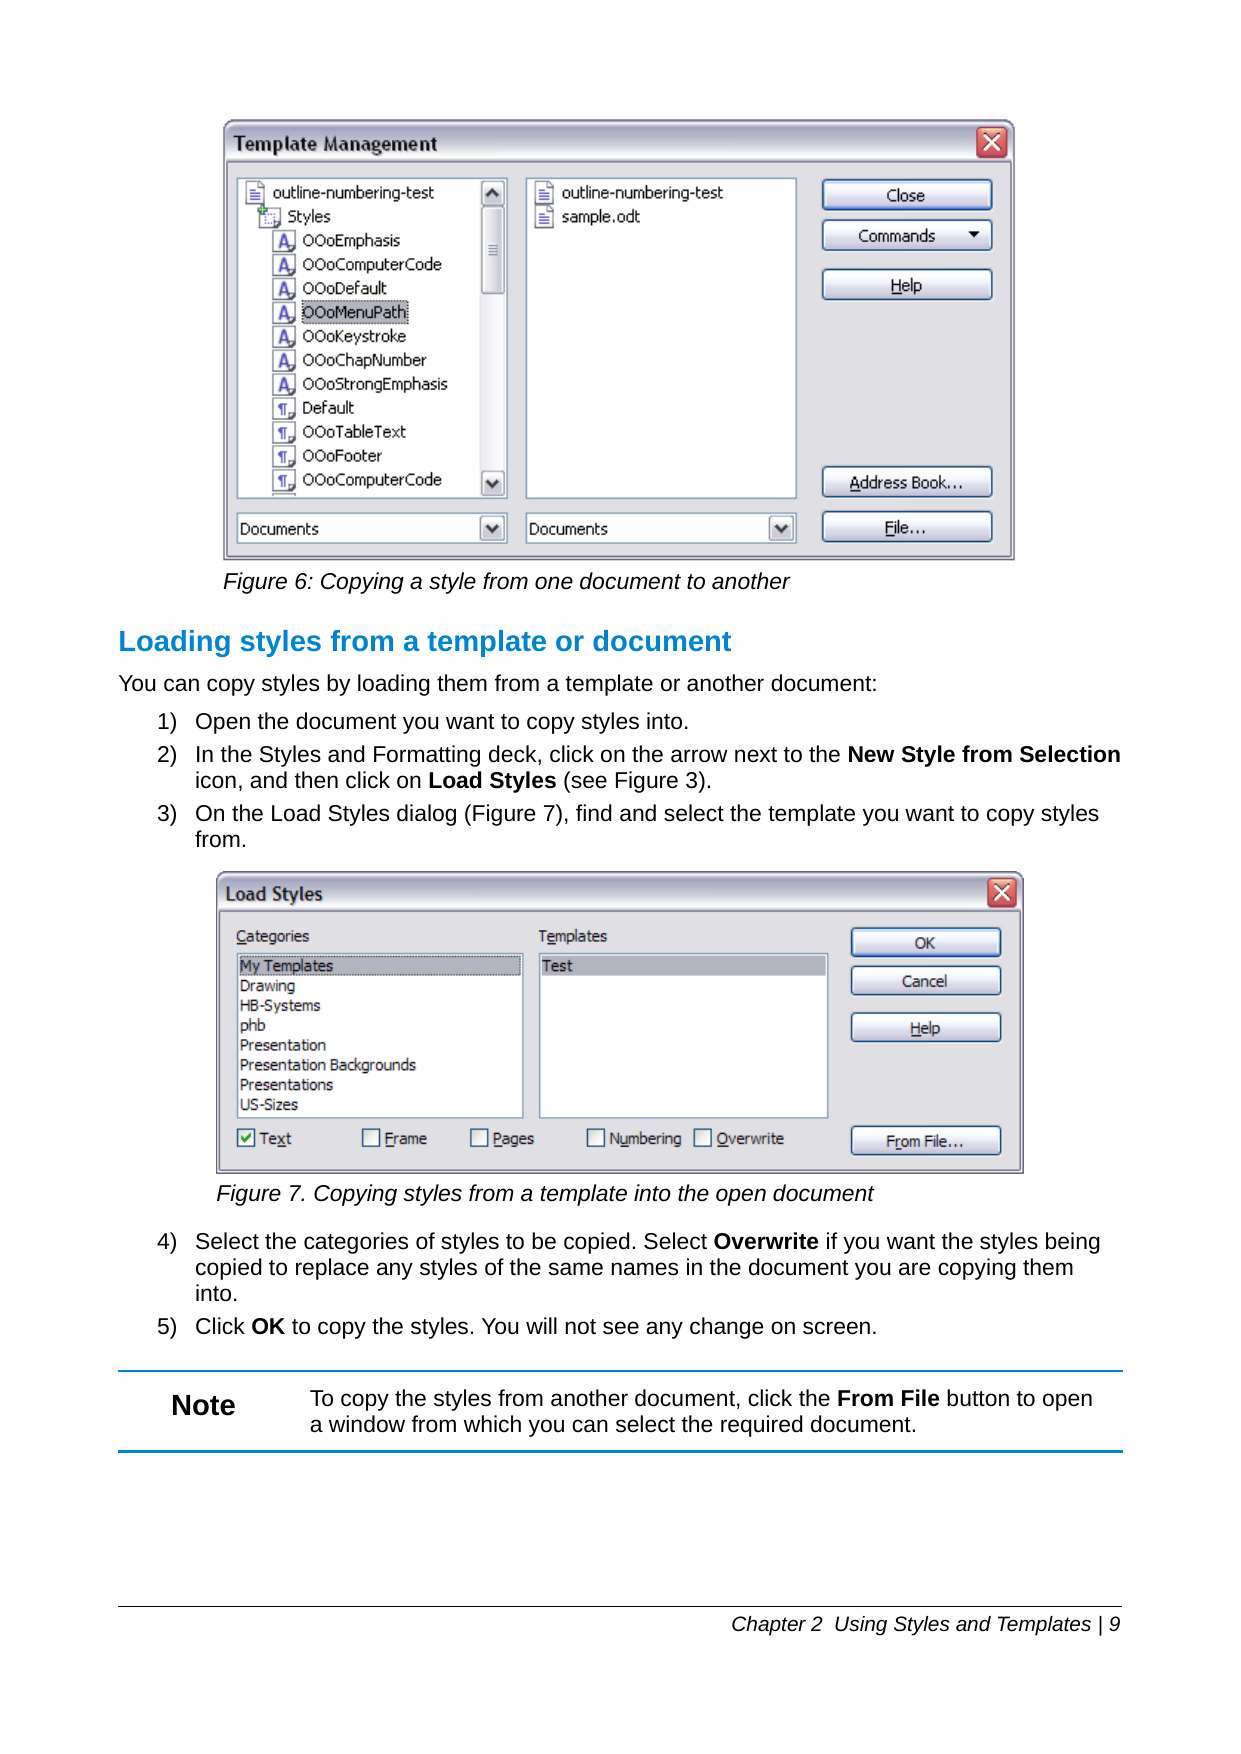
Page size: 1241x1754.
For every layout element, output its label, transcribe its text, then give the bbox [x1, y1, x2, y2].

text Figure 26: Copying a style from one document to another [223, 568, 1017, 594]
list Click OK to copy the styles. You will not see any change on screen. [177, 1313, 1122, 1339]
text You can copy styles by loading them from a template or another document: [118, 669, 1122, 696]
list In the Styles and Formatting deck, click on the arrow next to the New Style from Selection icon, and then click on Load Styles (see Figure 23). [177, 741, 1122, 794]
text Figure 27. Copying styles from a template into the open document [216, 1180, 1024, 1207]
list On the Load Styles dialog (Figure 27), find and select the template you want to copy styles from. [177, 800, 1122, 853]
subtitle Loading styles from a template or document [118, 623, 1122, 657]
list Select the categories of styles to be copied. Select Overwrite if you want the styles being copied to replace any styles of the same names in the document you are copying them into. [177, 1228, 1122, 1307]
table_header Note [118, 1372, 288, 1450]
list Open the document you want to copy styles into. [177, 708, 1122, 735]
table_header To copy the styles from another document, click the From File button to open a window from which you can select the required document. [288, 1372, 1122, 1450]
picture [216, 871, 1024, 1174]
picture [222, 118, 1018, 562]
